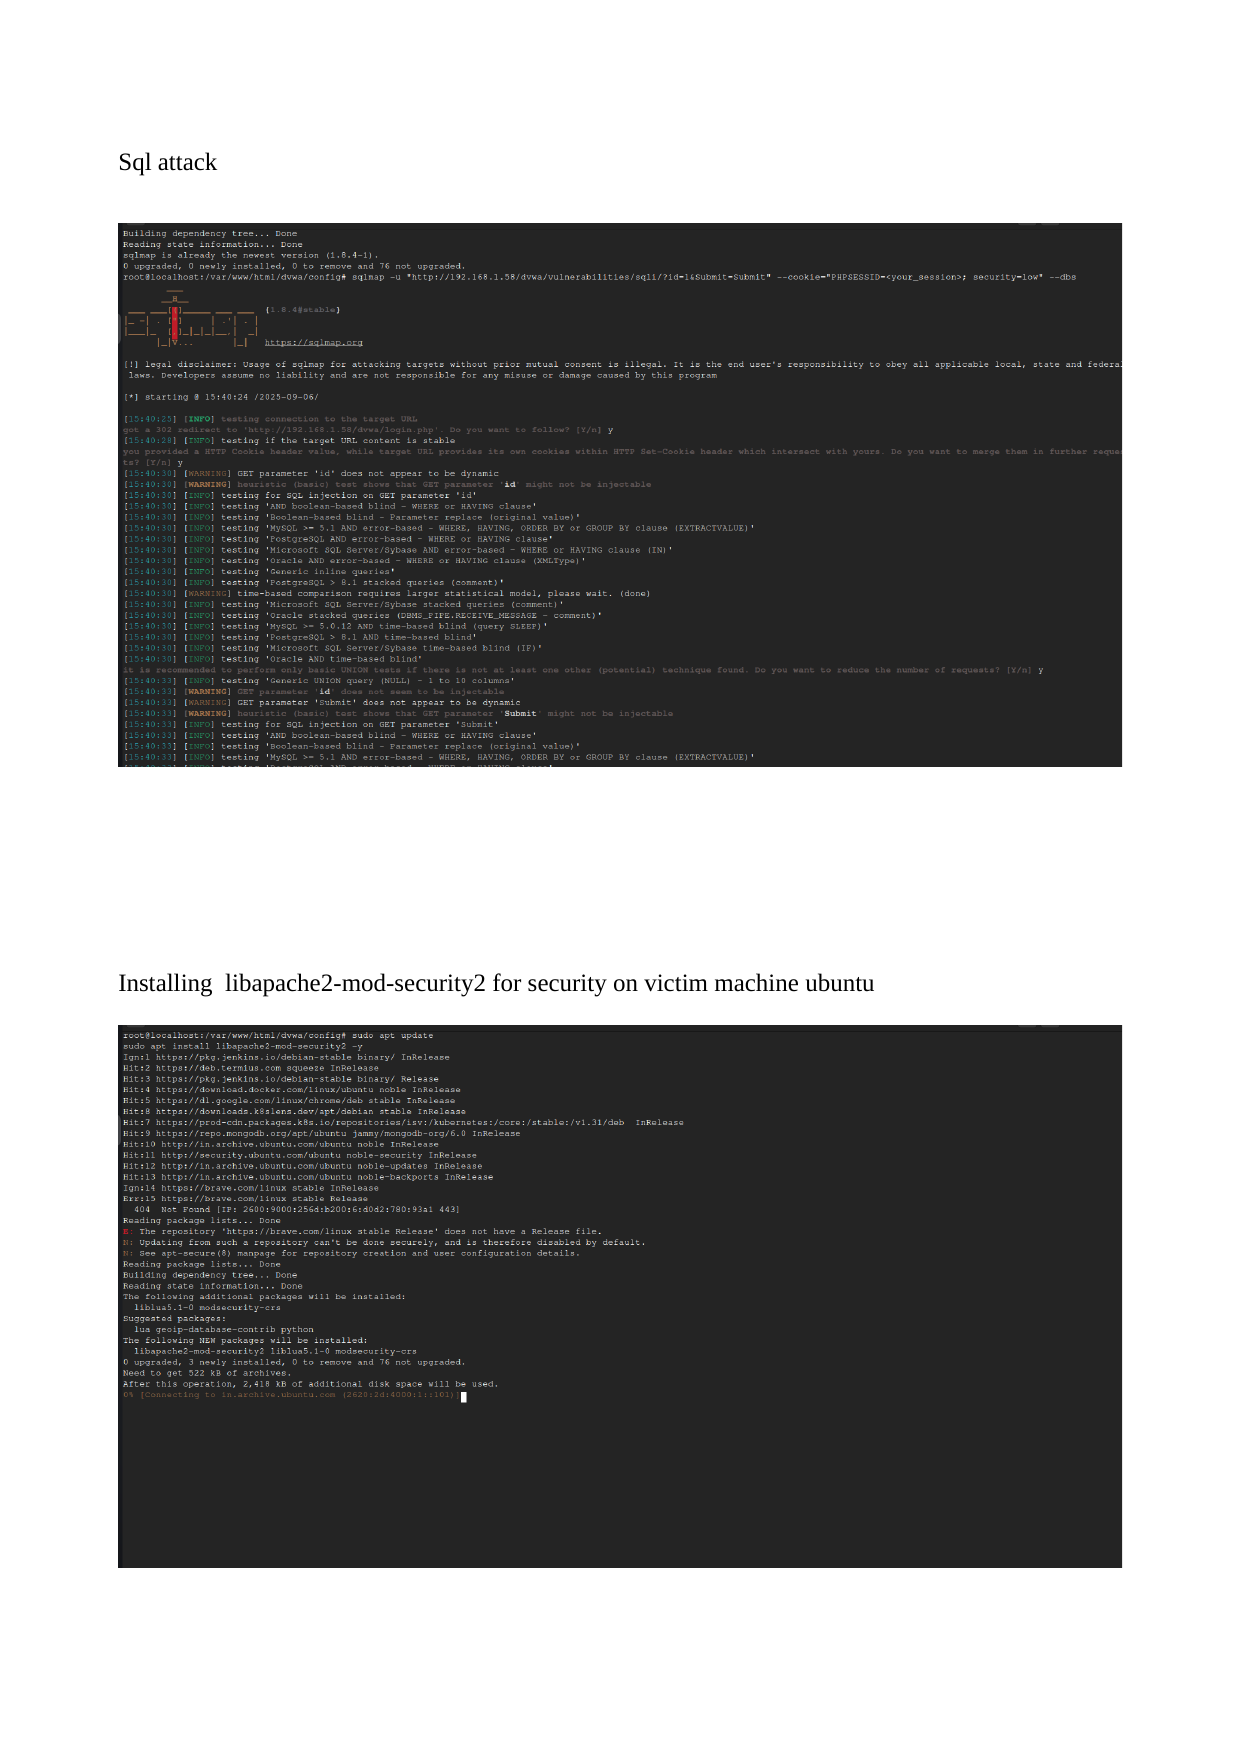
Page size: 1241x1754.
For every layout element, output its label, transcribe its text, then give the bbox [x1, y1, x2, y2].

picture [118, 1025, 1123, 1568]
text Sql attack [118, 147, 1122, 176]
picture [118, 223, 1123, 767]
text Installing libapache2-mod-security2 for security on victim machine ubuntu [118, 968, 1122, 996]
